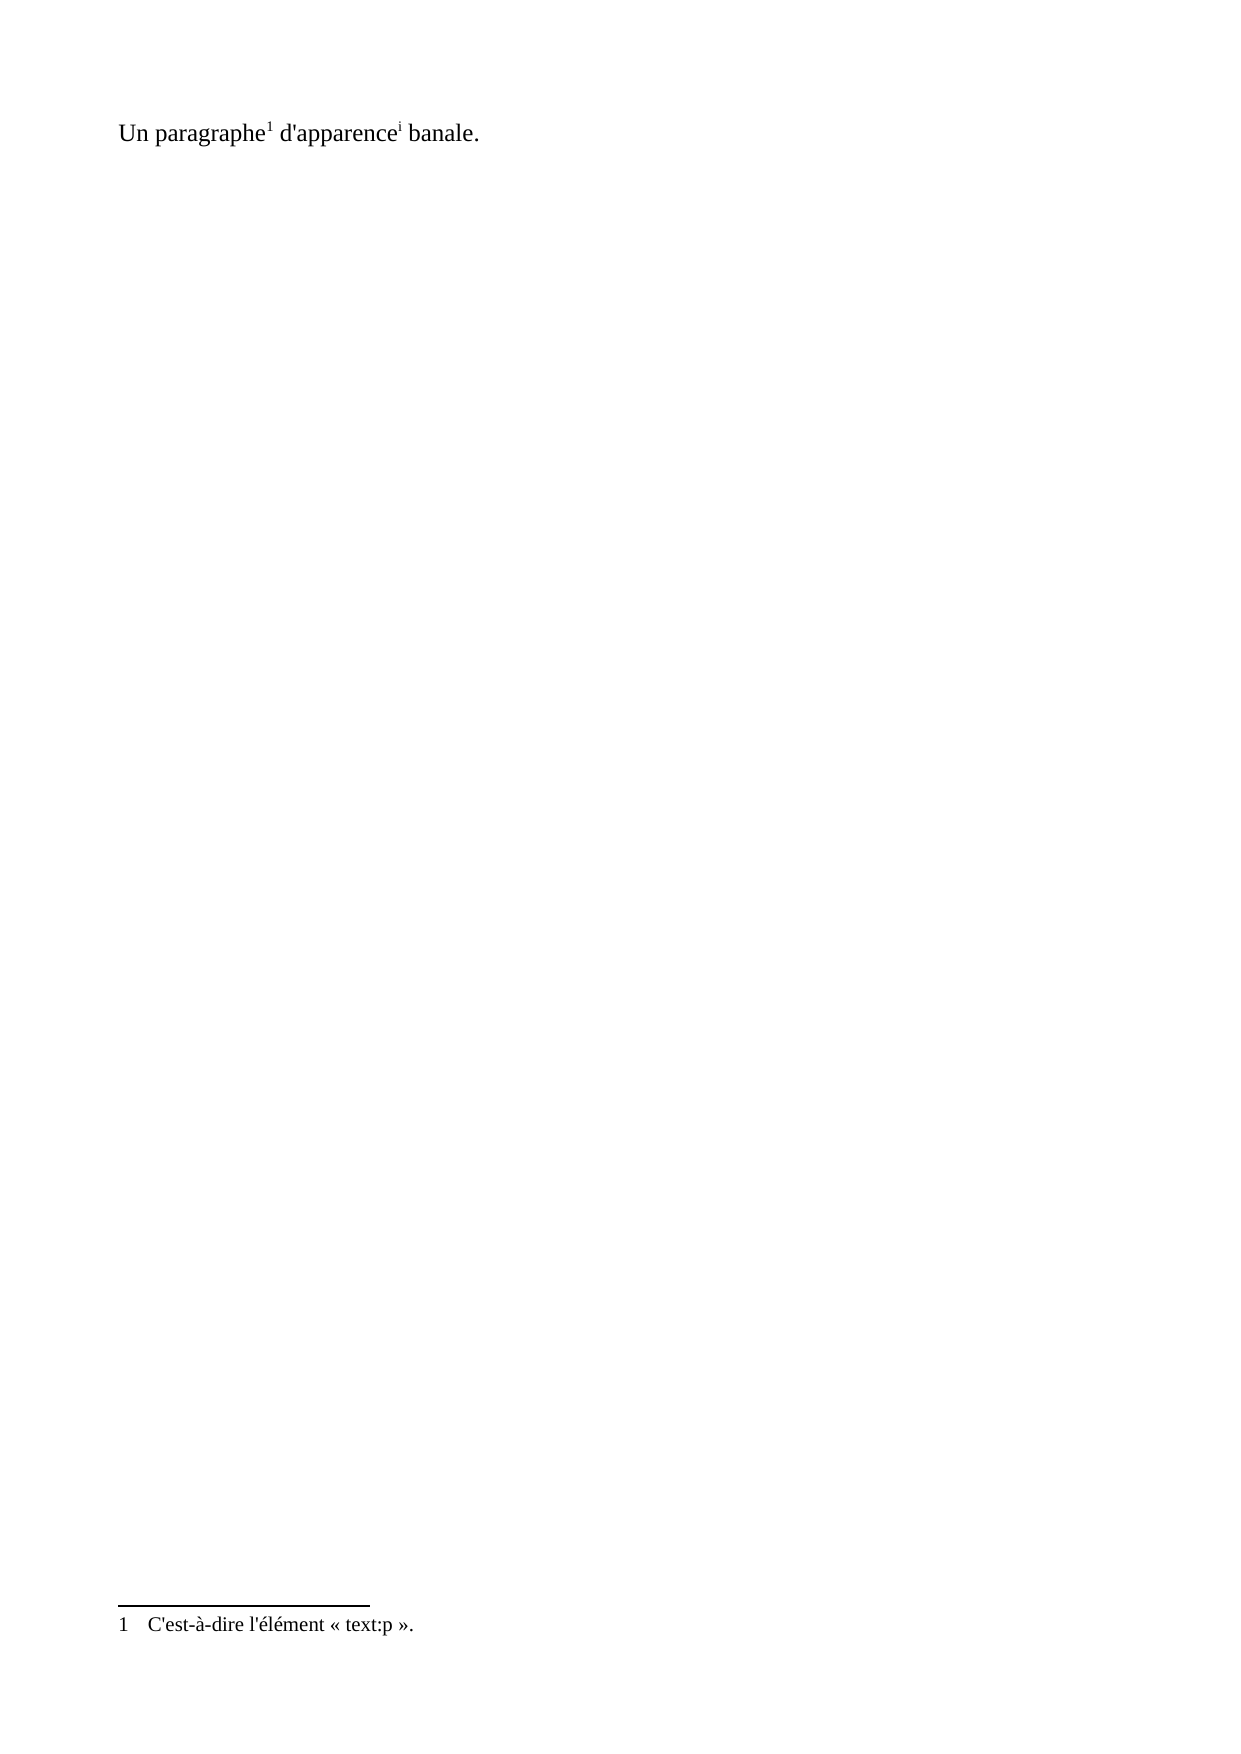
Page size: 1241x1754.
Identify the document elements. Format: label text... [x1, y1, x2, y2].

text Un paragraphe d'apparence banale. [118, 118, 1122, 147]
text C'est-à-dire l'élément « text:p ». [118, 1612, 1122, 1636]
